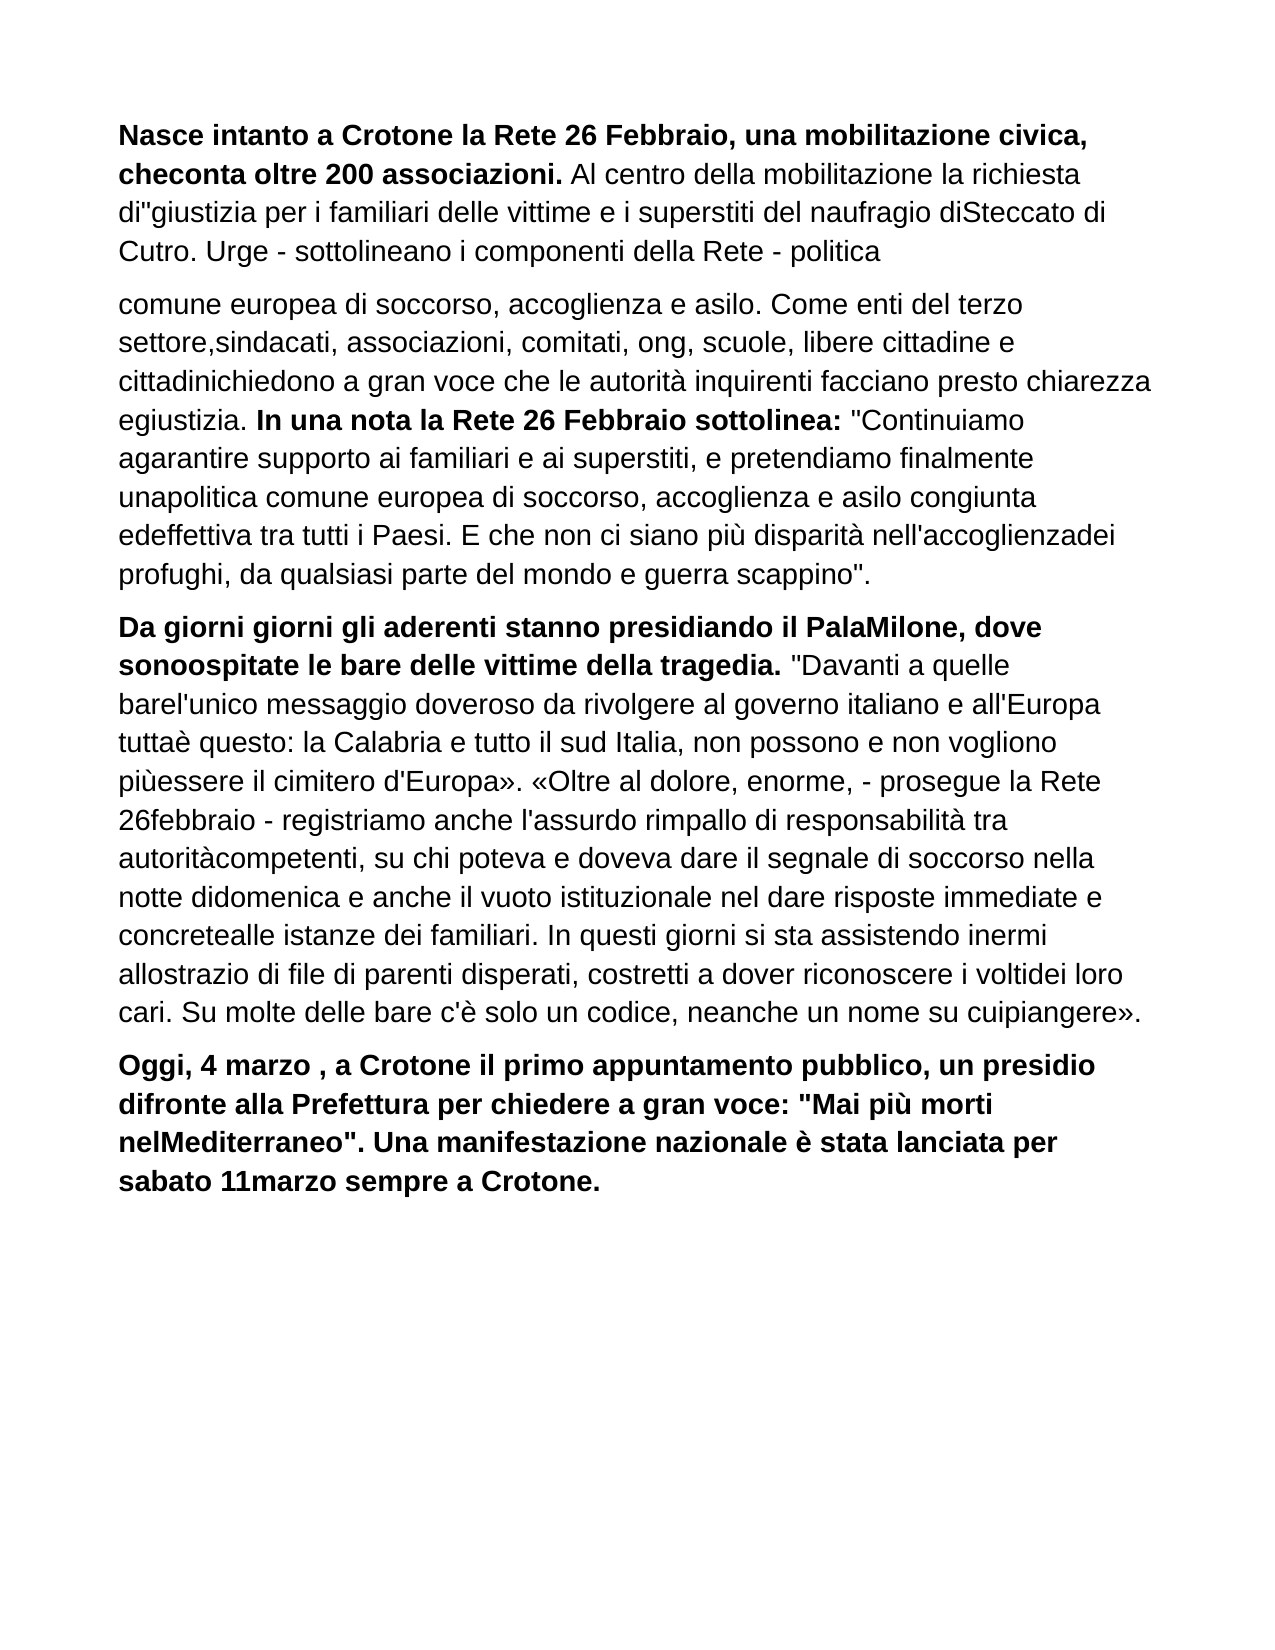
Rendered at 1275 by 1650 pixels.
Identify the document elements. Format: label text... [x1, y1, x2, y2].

text comune europea di soccorso, accoglienza e asilo. Come enti del terzo settore,sindacati, associazioni, comitati, ong, scuole, libere cittadine e cittadinichiedono a gran voce che le autorità inquirenti facciano presto chiarezza egiustizia. In una nota la Rete 26 Febbraio sottolinea: "Continuiamo agarantire supporto ai familiari e ai superstiti, e pretendiamo finalmente unapolitica comune europea di soccorso, accoglienza e asilo congiunta edeffettiva tra tutti i Paesi. E che non ci siano più disparità nell'accoglienzadei profughi, da qualsiasi parte del mondo e guerra scappino". [118, 287, 1157, 590]
text Nasce intanto a Crotone la Rete 26 Febbraio, una mobilitazione civica, checonta oltre 200 associazioni. Al centro della mobilitazione la richiesta di"giustizia per i familiari delle vittime e i superstiti del naufragio diSteccato di Cutro. Urge - sottolineano i componenti della Rete - politica [118, 118, 1157, 267]
text Da giorni giorni gli aderenti stanno presidiando il PalaMilone, dove sonoospitate le bare delle vittime della tragedia. "Davanti a quelle barel'unico messaggio doveroso da rivolgere al governo italiano e all'Europa tuttaè questo: la Calabria e tutto il sud Italia, non possono e non vogliono piùessere il cimitero d'Europa». «Oltre al dolore, enorme, - prosegue la Rete 26febbraio - registriamo anche l'assurdo rimpallo di responsabilità tra autoritàcompetenti, su chi poteva e doveva dare il segnale di soccorso nella notte didomenica e anche il vuoto istituzionale nel dare risposte immediate e concretealle istanze dei familiari. In questi giorni si sta assistendo inermi allostrazio di file di parenti disperati, costretti a dover riconoscere i voltidei loro cari. Su molte delle bare c'è solo un codice, neanche un nome su cuipiangere». [118, 610, 1157, 1029]
text Oggi, 4 marzo , a Crotone il primo appuntamento pubblico, un presidio difronte alla Prefettura per chiedere a gran voce: "Mai più morti nelMediterraneo". Una manifestazione nazionale è stata lanciata per sabato 11marzo sempre a Crotone. [118, 1048, 1157, 1197]
